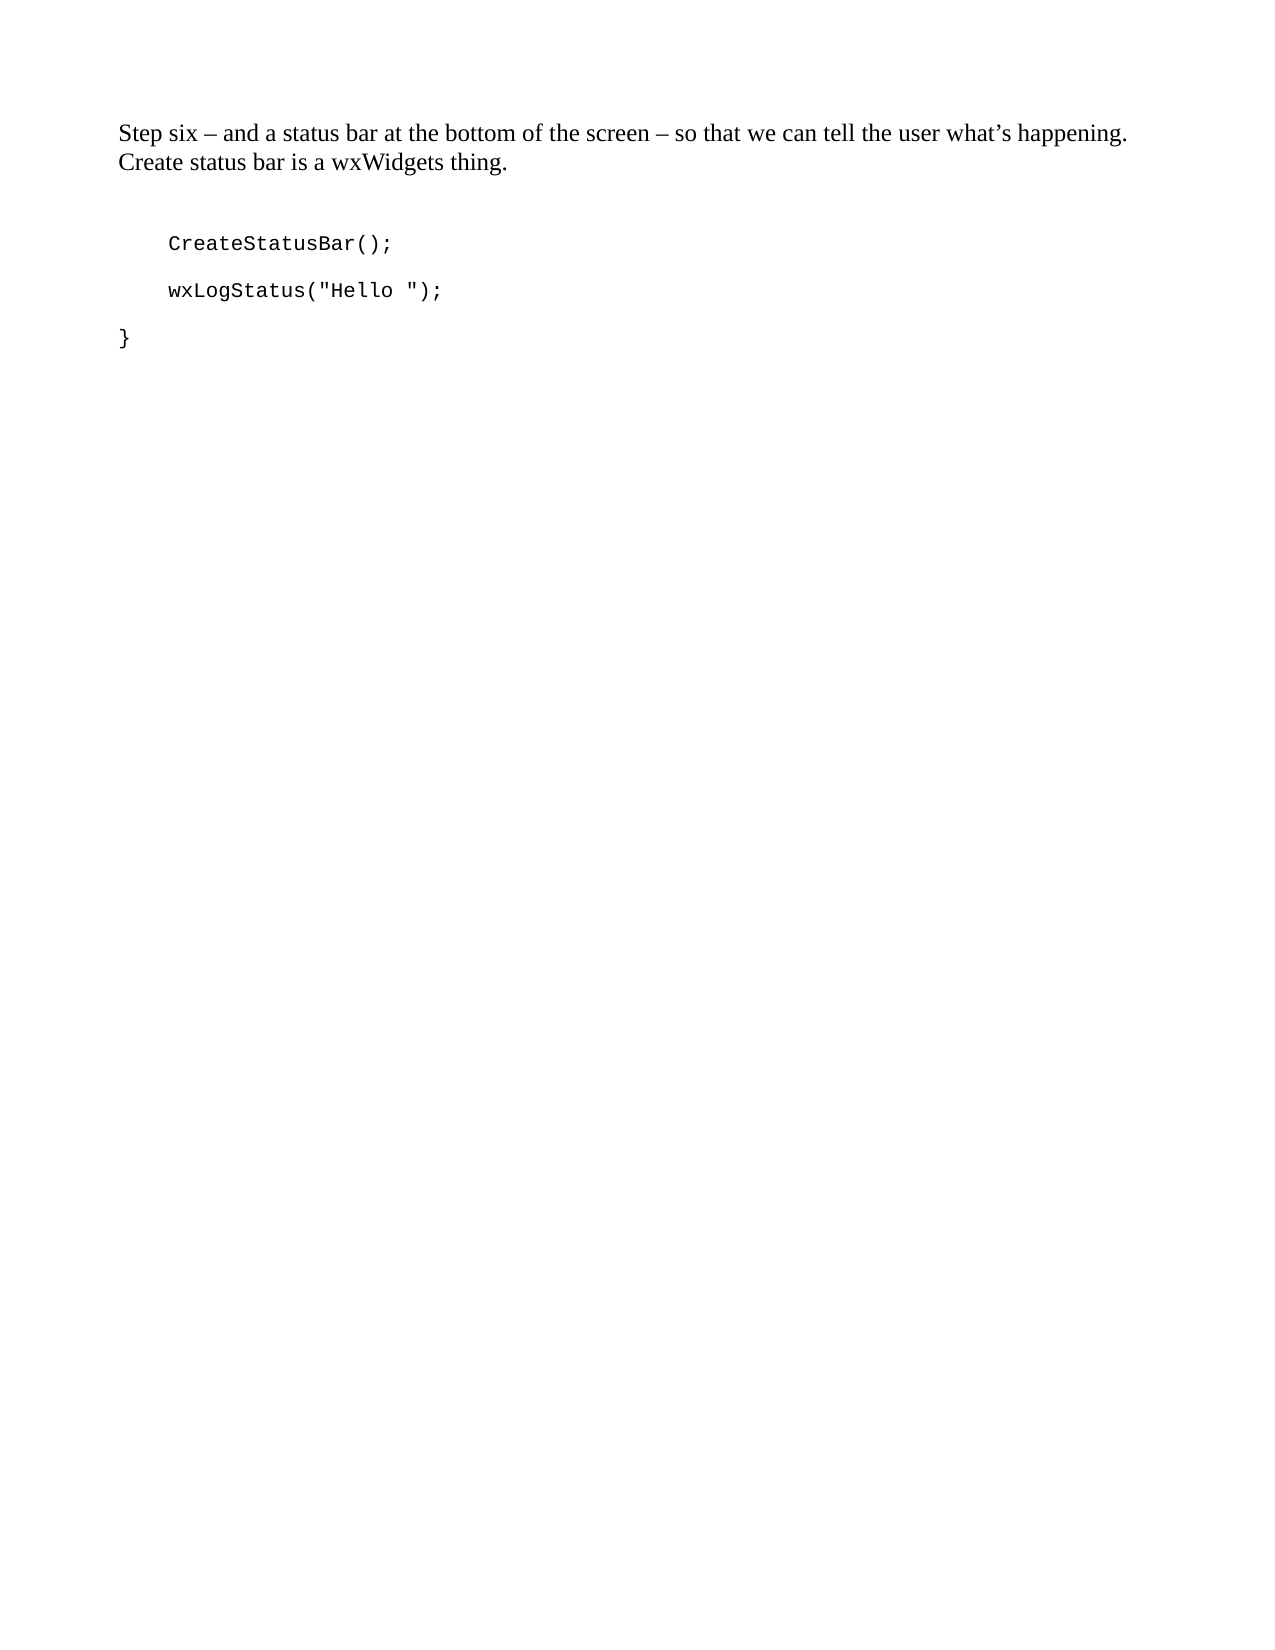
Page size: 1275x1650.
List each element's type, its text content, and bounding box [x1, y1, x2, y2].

text wxLogStatus("Hello "); [118, 280, 1157, 304]
text } [118, 327, 1157, 351]
text Step six – and a status bar at the bottom of the screen – so that we can tell the user what’s happening. [118, 118, 1157, 147]
text Create status bar is a wxWidgets thing. [118, 147, 1157, 176]
text CreateStatusBar(); [118, 233, 1157, 256]
